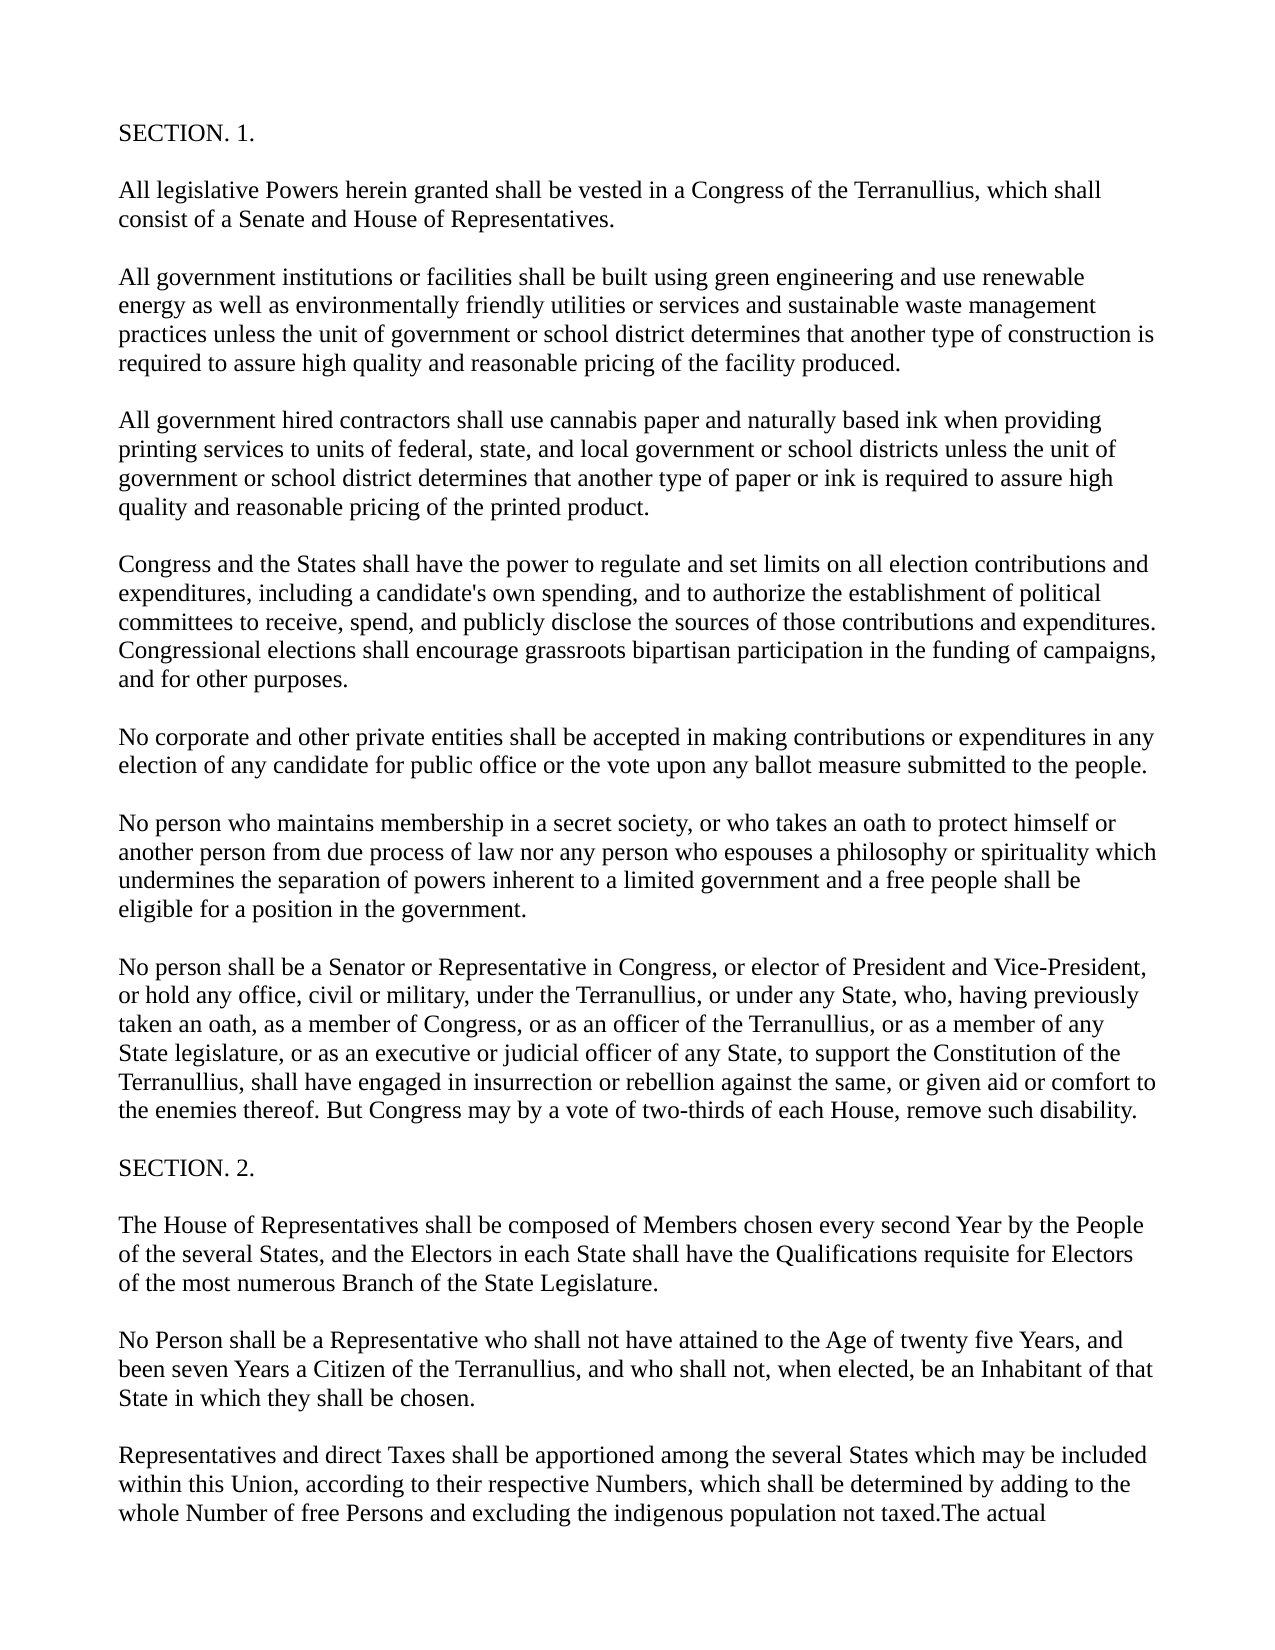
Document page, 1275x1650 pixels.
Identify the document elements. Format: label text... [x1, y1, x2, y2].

text SECTION. 1. All legislative Powers herein granted shall be vested in a Congress of the Terranullius, which shall consist of a Senate and House of Representatives. All government institutions or facilities shall be built using green engineering and use renewable energy as well as environmentally friendly utilities or services and sustainable waste management practices unless the unit of government or school district determines that another type of construction is required to assure high quality and reasonable pricing of the facility produced. All government hired contractors shall use cannabis paper and naturally based ink when providing printing services to units of federal, state, and local government or school districts unless the unit of government or school district determines that another type of paper or ink is required to assure high quality and reasonable pricing of the printed product. Congress and the States shall have the power to regulate and set limits on all election contributions and expenditures, including a candidate's own spending, and to authorize the establishment of political committees to receive, spend, and publicly disclose the sources of those contributions and expenditures. Congressional elections shall encourage grassroots bipartisan participation in the funding of campaigns, and for other purposes. No corporate and other private entities shall be accepted in making contributions or expenditures in any election of any candidate for public office or the vote upon any ballot measure submitted to the people. No person who maintains membership in a secret society, or who takes an oath to protect himself or another person from due process of law nor any person who espouses a philosophy or spirituality which undermines the separation of powers inherent to a limited government and a free people shall be eligible for a position in the government. No person shall be a Senator or Representative in Congress, or elector of President and Vice-President, or hold any office, civil or military, under the Terranullius, or under any State, who, having previously taken an oath, as a member of Congress, or as an officer of the Terranullius, or as a member of any State legislature, or as an executive or judicial officer of any State, to support the Constitution of the Terranullius, shall have engaged in insurrection or rebellion against the same, or given aid or comfort to the enemies thereof. But Congress may by a vote of two-thirds of each House, remove such disability. SECTION. 2. The House of Representatives shall be composed of Members chosen every second Year by the People of the several States, and the Electors in each State shall have the Qualifications requisite for Electors of the most numerous Branch of the State Legislature. No Person shall be a Representative who shall not have attained to the Age of twenty five Years, and been seven Years a Citizen of the Terranullius, and who shall not, when elected, be an Inhabitant of that State in which they shall be chosen. Representatives and direct Taxes shall be apportioned among the several States which may be included within this Union, according to their respective Numbers, which shall be determined by adding to the whole Number of free Persons and excluding the indigenous population not taxed.The actual [118, 118, 1157, 1527]
